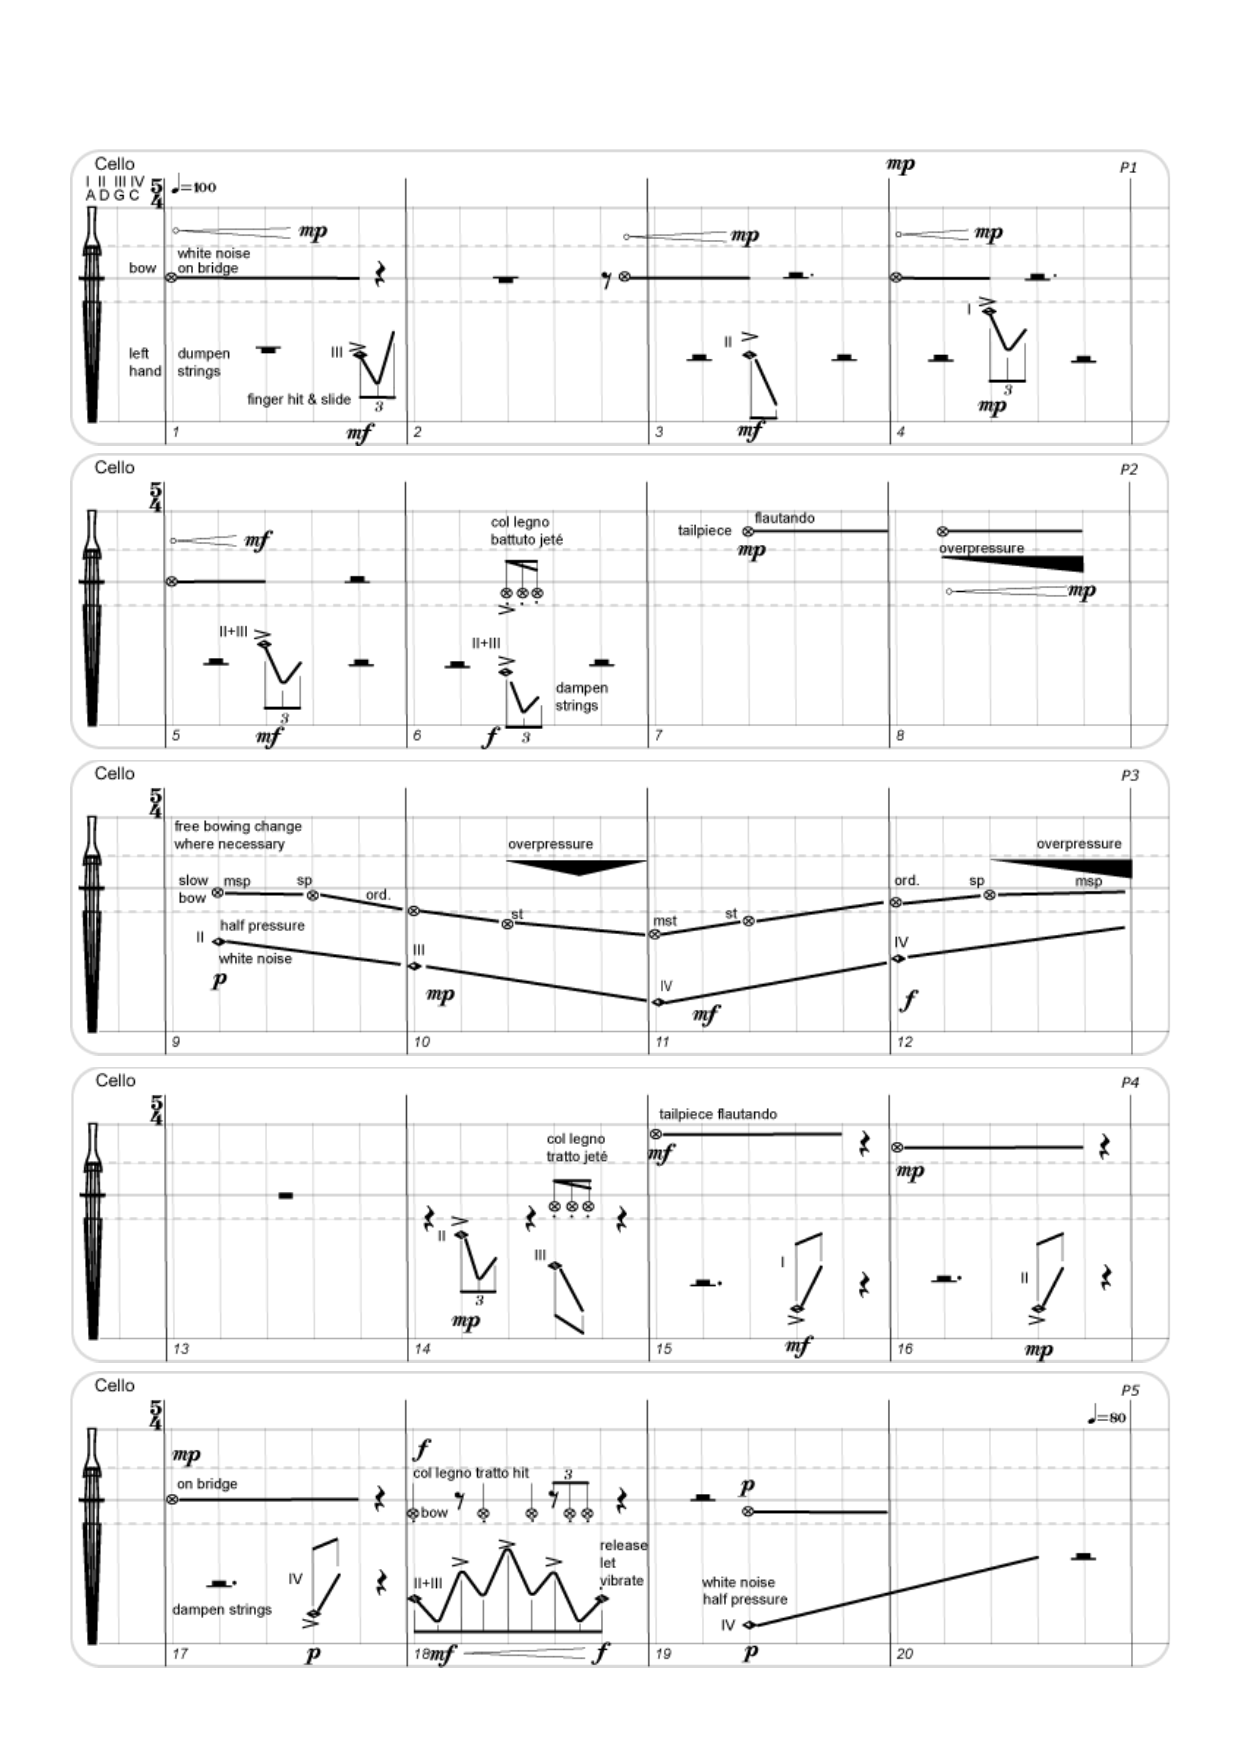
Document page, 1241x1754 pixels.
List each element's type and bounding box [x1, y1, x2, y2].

picture [70, 760, 1171, 1056]
picture [70, 453, 1170, 751]
picture [70, 148, 1171, 446]
picture [70, 1371, 1171, 1668]
picture [71, 1067, 1171, 1363]
